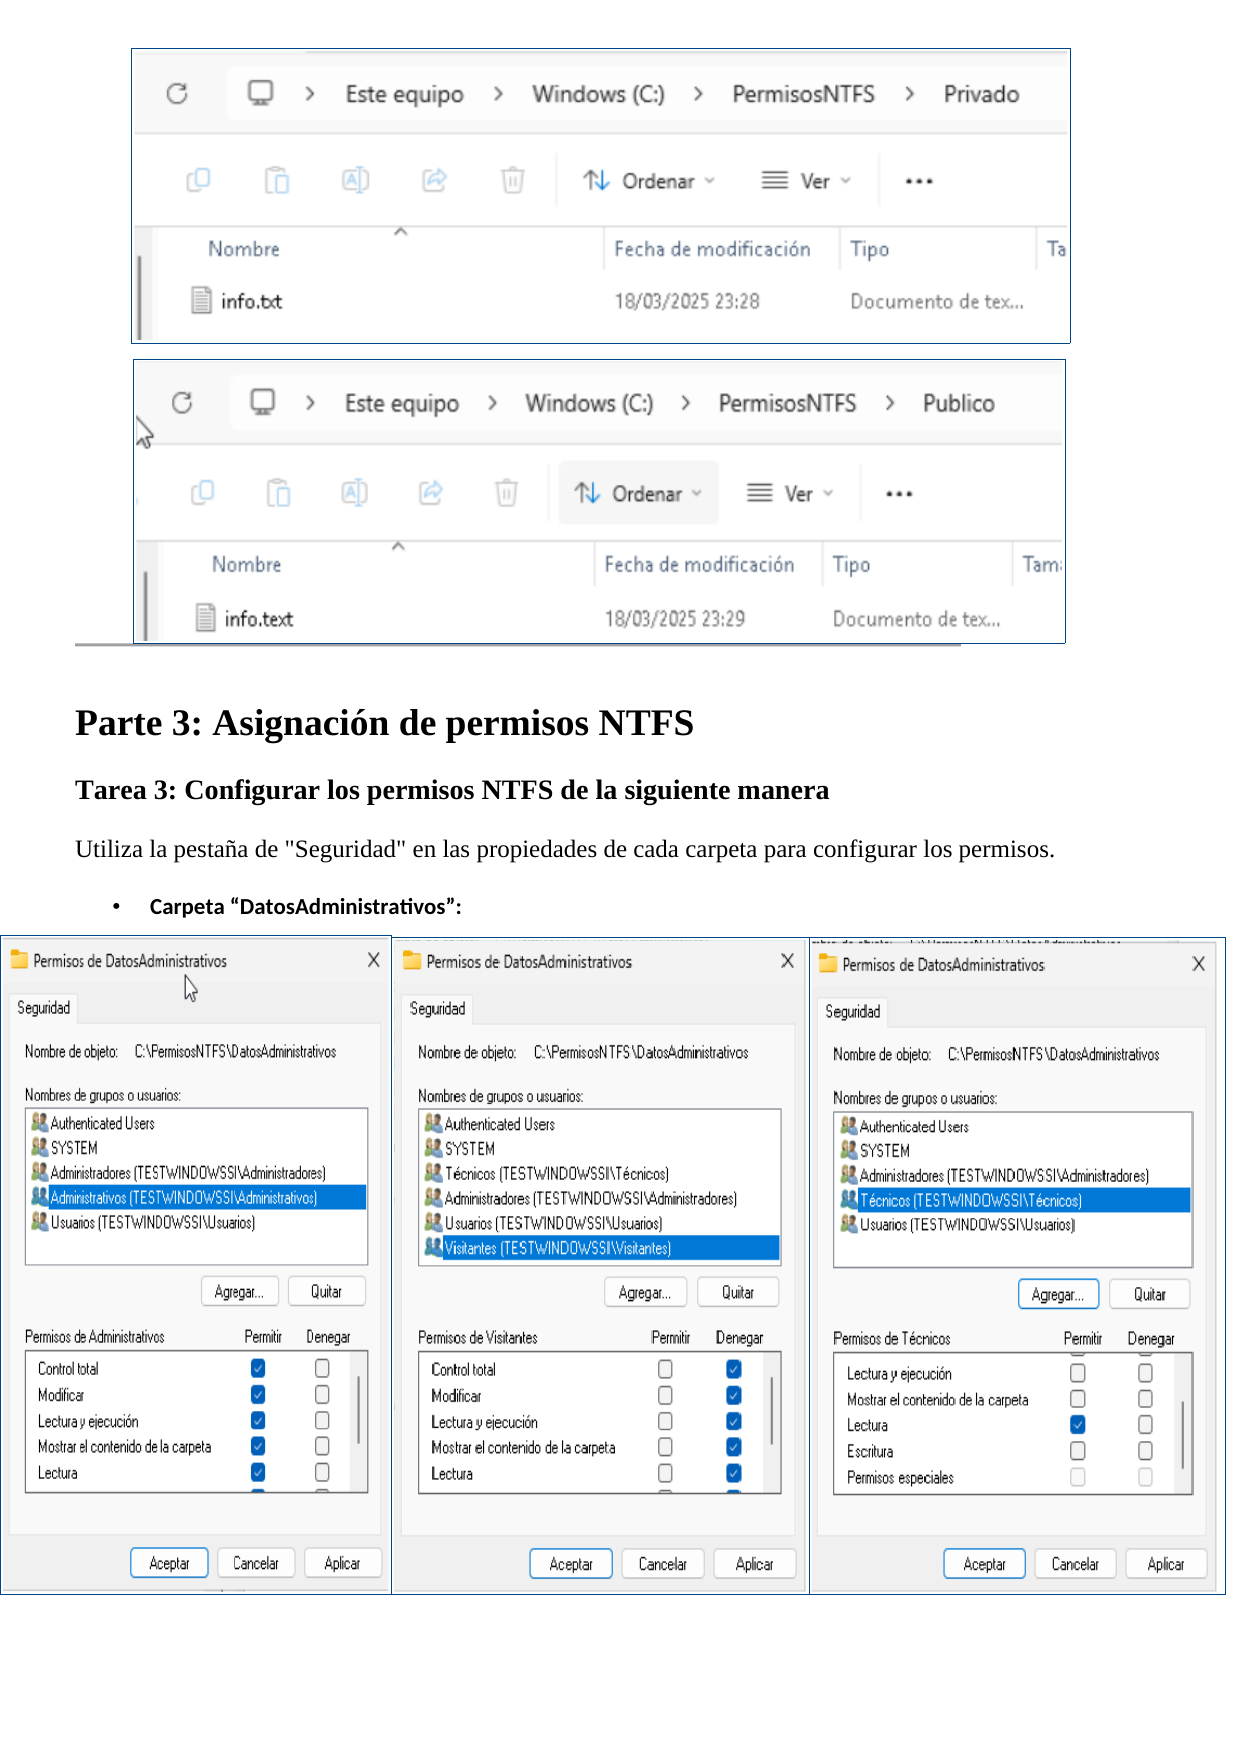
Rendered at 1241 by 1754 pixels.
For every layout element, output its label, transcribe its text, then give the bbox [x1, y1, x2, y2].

picture [394, 940, 806, 1592]
text Utiliza la pestaña de "Seguridad" en las propiedades de cada carpeta para configurar los permisos. [75, 834, 1165, 863]
list Carpeta “DatosAdministrativos”: [112, 892, 1165, 920]
picture [134, 51, 1068, 340]
picture [811, 940, 1223, 1592]
picture [3, 937, 389, 1592]
subtitle Tarea 3: Configurar los permisos NTFS de la siguiente manera [75, 773, 1165, 805]
picture [136, 361, 1062, 641]
subtitle Parte 3: Asignación de permisos NTFS [75, 701, 1165, 744]
